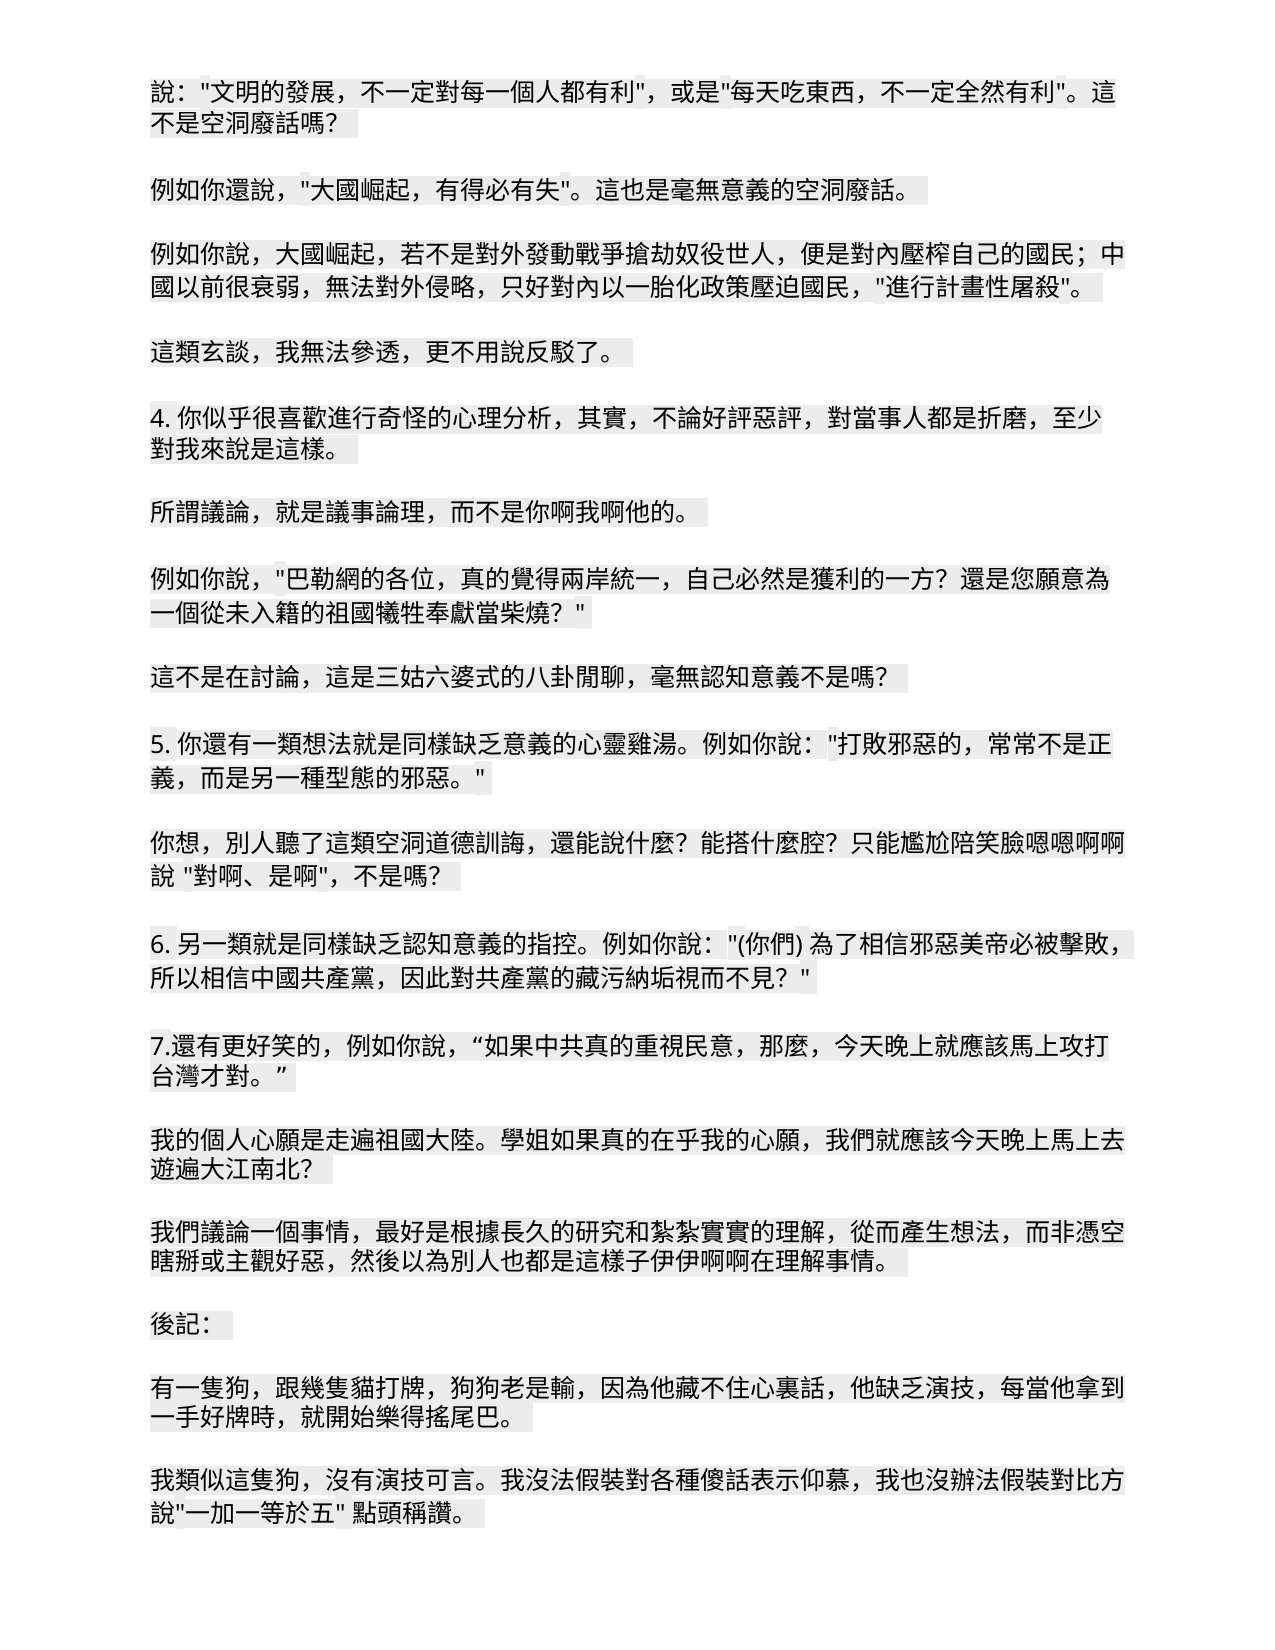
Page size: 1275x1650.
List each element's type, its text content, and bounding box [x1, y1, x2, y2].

text (續) 富康， 1，我想你完全沒有在看我或我們在寫什麼。我們什麼時候說骨肉相親必不相害？就是因為兩岸朝著人為炒作之骨肉相殘的方向發展，所以我們才發起議和團，避免一如南斯拉夫內戰或烏克蘭與波蘭之間的手足相殘。 2. 我看不出你提出任何具有認知意義的想法，故也無從反對。一如我之前所說，你的想法既非對亦非錯，而是沒有對錯可言，因為根本沒有想法，從何 "強烈反對" 起？猶如坊間鄰里之閒聊家常，缺乏認知意義。老實一點的聽眾，只能尷尬地嗯嗯啊啊，點頭微笑，無法就其內容置評，畢竟不知所云。 3. 同2，你的想法無從反對起，並不是因為你提出一個深刻的論點，而是因為沒有論點可言。 例如你說，中國崛起，不會讓所有華人都獲利。這不是有說等於沒說嗎？那就好像說："文明的發展，不一定對每一個人都有利"，或是"每天吃東西，不一定全然有利"。這不是空洞廢話嗎？ 例如你還說，"大國崛起，有得必有失"。這也是毫無意義的空洞廢話。 例如你說，大國崛起，若不是對外發動戰爭搶劫奴役世人，便是對內壓榨自己的國民；中國以前很衰弱，無法對外侵略，只好對內以一胎化政策壓迫國民，"進行計畫性屠殺"。 這類玄談，我無法參透，更不用說反駁了。 4. 你似乎很喜歡進行奇怪的心理分析，其實，不論好評惡評，對當事人都是折磨，至少對我來說是這樣。 所謂議論，就是議事論理，而不是你啊我啊他的。 例如你說，"巴勒網的各位，真的覺得兩岸統一，自己必然是獲利的一方？還是您願意為一個從未入籍的祖國犧牲奉獻當柴燒？" 這不是在討論，這是三姑六婆式的八卦閒聊，毫無認知意義不是嗎？ 5. 你還有一類想法就是同樣缺乏意義的心靈雞湯。例如你說："打敗邪惡的，常常不是正義，而是另一種型態的邪惡。" 你想，別人聽了這類空洞道德訓誨，還能說什麼？能搭什麼腔？只能尷尬陪笑臉嗯嗯啊啊說 "對啊、是啊"，不是嗎？ 6. 另一類就是同樣缺乏認知意義的指控。例如你說："(你們) 為了相信邪惡美帝必被擊敗，所以相信中國共產黨，因此對共產黨的藏污納垢視而不見？" 7.還有更好笑的，例如你說，“如果中共真的重視民意，那麼，今天晚上就應該馬上攻打台灣才對。” 我的個人心願是走遍祖國大陸。學姐如果真的在乎我的心願，我們就應該今天晚上馬上去遊遍大江南北？ 我們議論一個事情，最好是根據長久的研究和紮紮實實的理解，從而產生想法，而非憑空瞎掰或主觀好惡，然後以為別人也都是這樣子伊伊啊啊在理解事情。 後記： 有一隻狗，跟幾隻貓打牌，狗狗老是輸，因為他藏不住心裏話，他缺乏演技，每當他拿到一手好牌時，就開始樂得搖尾巴。 我類似這隻狗，沒有演技可言。我沒法假裝對各種傻話表示仰慕，我也沒辦法假裝對比方說"一加一等於五" 點頭稱讚。 因此，我通常只能對著自己對著電腦或筆記本說話，特別害怕跟人面對面談政治，或是談什麼藝術或哲學，因為我會很緊張，會陷入天人交戰；一方面不想說實話，以免傷人，一方面卻又缺乏社交演技，我裝不出來欣然同意的表情。 [150, 75, 1125, 1563]
